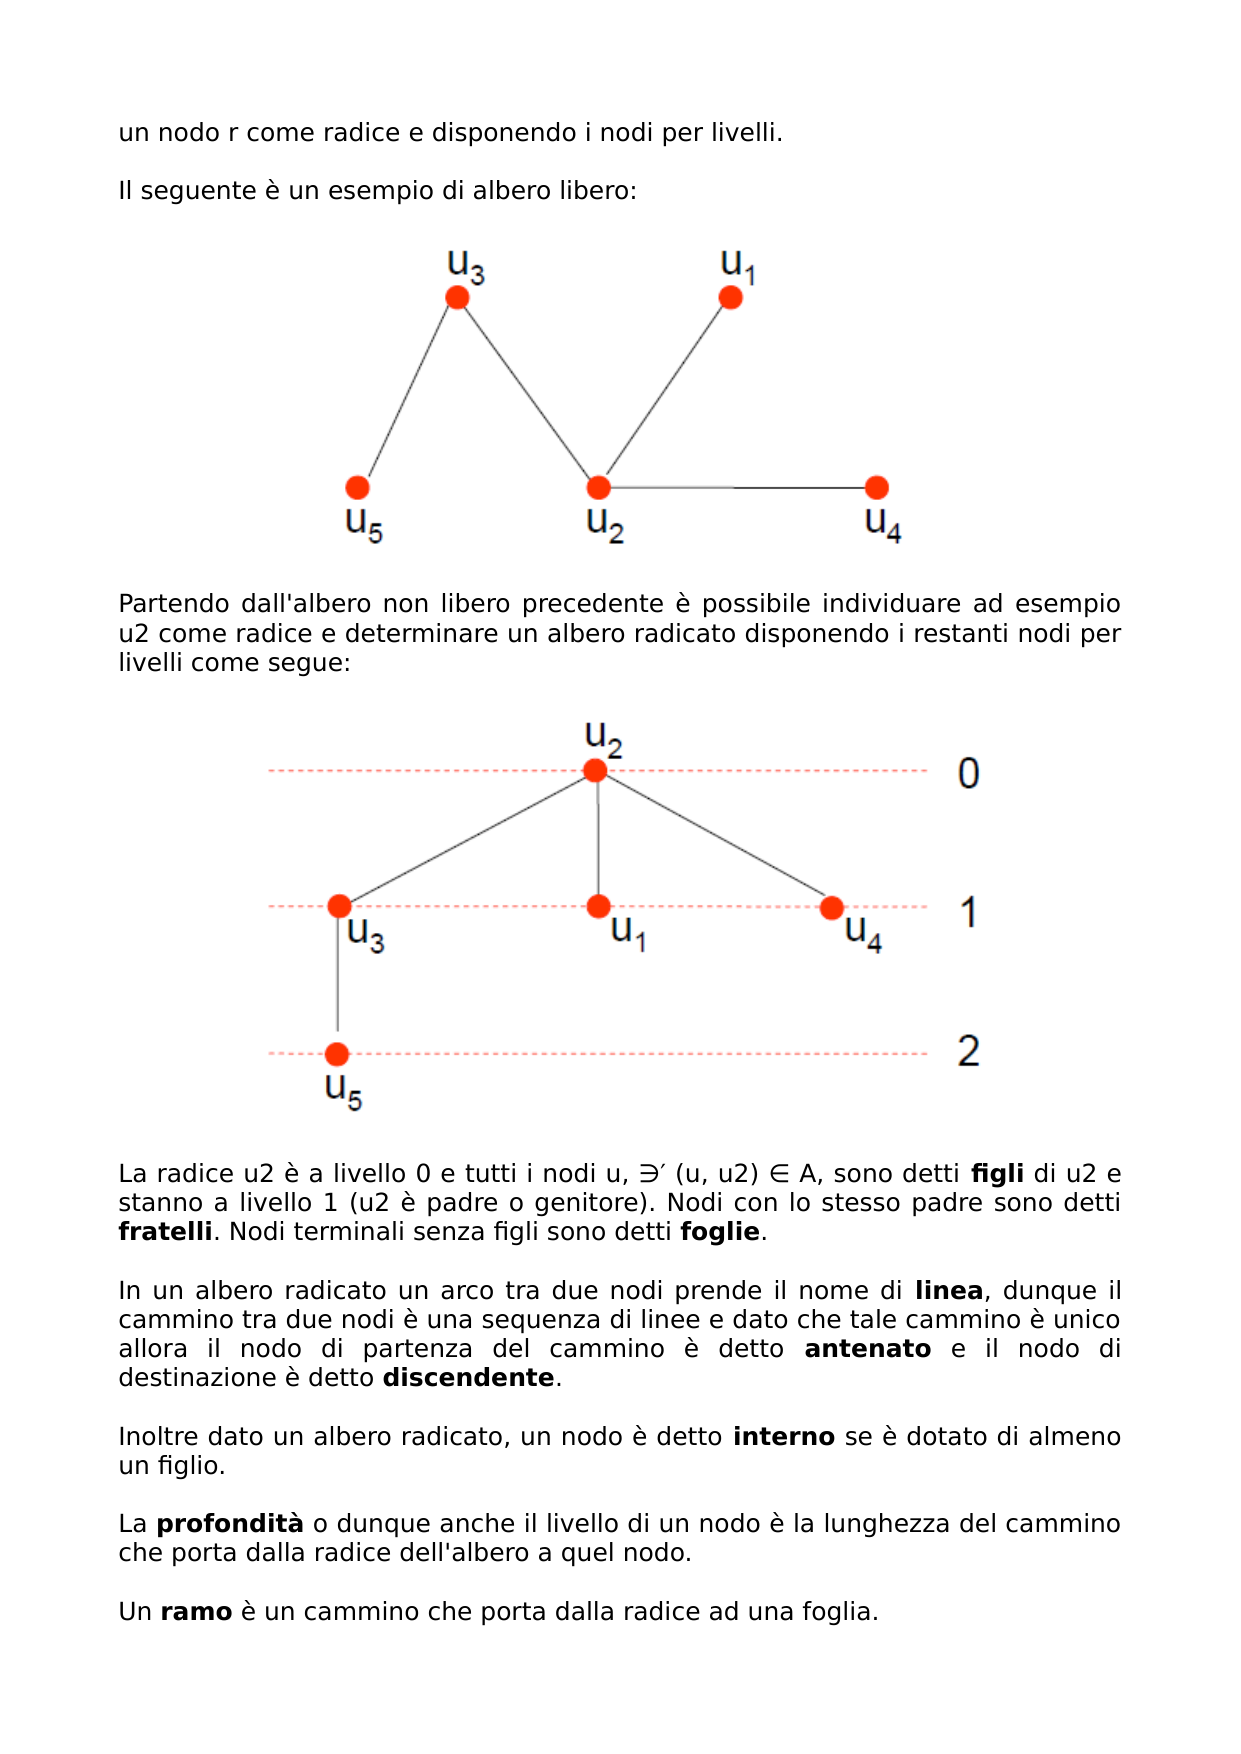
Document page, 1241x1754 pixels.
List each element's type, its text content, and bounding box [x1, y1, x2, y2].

text Inoltre dato un albero radicato, un nodo è detto interno se è dotato di almeno un figlio. [118, 1422, 1122, 1480]
picture [222, 706, 1018, 1130]
text Un ramo è un cammino che porta dalla radice ad una foglia. [118, 1597, 1122, 1626]
text Partendo dall'albero non libero precedente è possibile individuare ad esempio u2 come radice e determinare un albero radicato disponendo i restanti nodi per livelli come segue: [118, 589, 1122, 677]
text La radice u2 è a livello 0 e tutti i nodi u, ∋′ (u, u2) ∈ A, sono detti figli di u2 e stanno a livello 1 (u2 è padre o genitore). Nodi con lo stesso padre sono detti fratelli. Nodi terminali senza figli sono detti foglie. [118, 1159, 1122, 1247]
text In un albero radicato un arco tra due nodi prende il nome di linea, dunque il cammino tra due nodi è una sequenza di linee e dato che tale cammino è unico allora il nodo di partenza del cammino è detto antenato e il nodo di destinazione è detto discendente. [118, 1276, 1122, 1392]
text Il seguente è un esempio di albero libero: [118, 176, 1122, 206]
text un nodo r come radice e disponendo i nodi per livelli. [118, 118, 1122, 147]
text La profondità o dunque anche il livello di un nodo è la lunghezza del cammino che porta dalla radice dell'albero a quel nodo. [118, 1509, 1122, 1567]
picture [305, 234, 936, 561]
